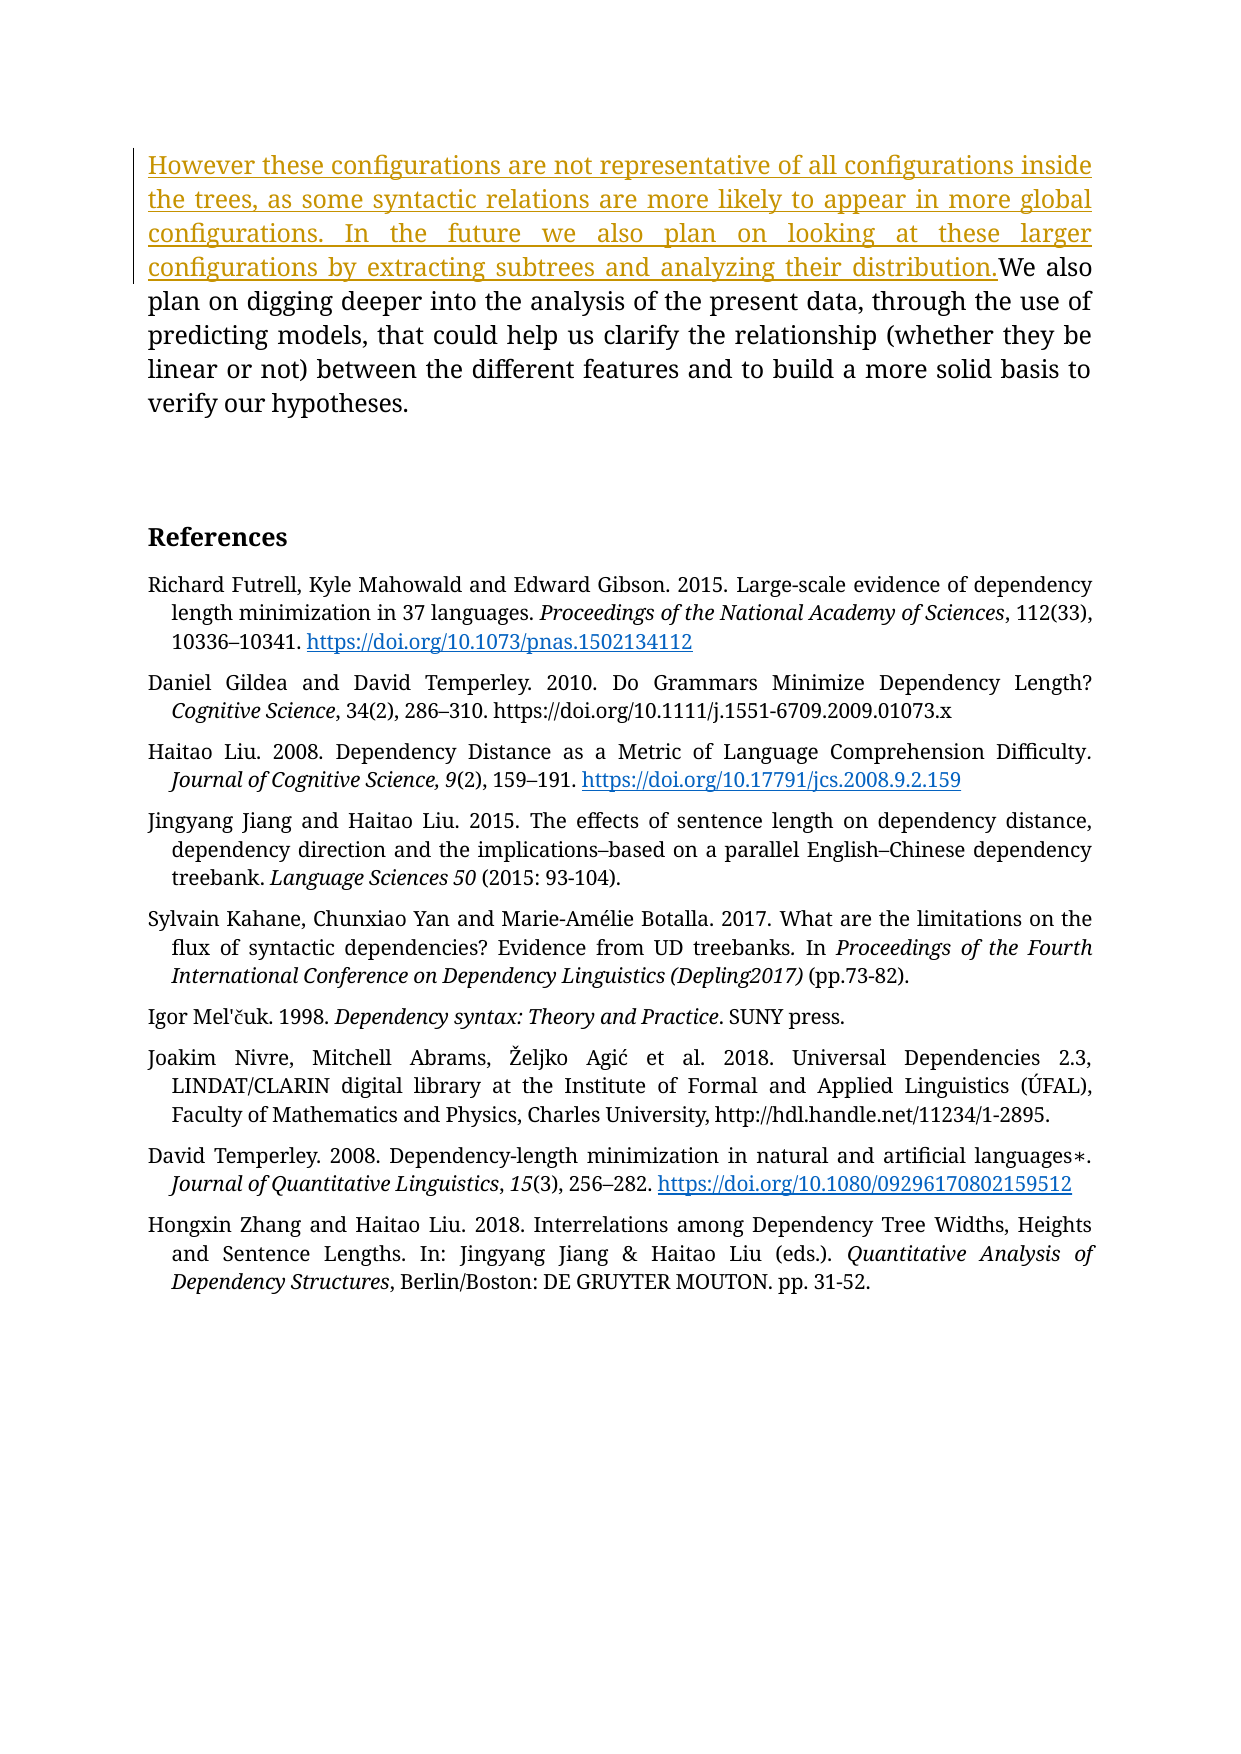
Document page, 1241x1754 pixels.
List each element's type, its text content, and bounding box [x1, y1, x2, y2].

text Daniel Gildea and David Temperley. 2010. Do Grammars Minimize Dependency Length? Cognitive Science, 34(2), 286–310. https://doi.org/10.1111/j.1551-6709.2009.01073.x [148, 668, 1092, 725]
subtitle References [148, 520, 1092, 554]
text Haitao Liu. 2008. Dependency Distance as a Metric of Language Comprehension Difficulty. Journal of Cognitive Science, 9(2), 159–191. https://doi.org/10.17791/jcs.2008.9.2.159 [148, 737, 1092, 794]
text Hongxin Zhang and Haitao Liu. 2018. Interrelations among Dependency Tree Widths, Heights and Sentence Lengths. In: Jingyang Jiang & Haitao Liu (eds.). Quantitative Analysis of Dependency Structures, Berlin/Boston: DE GRUYTER MOUTON. pp. 31-52. [148, 1210, 1092, 1296]
text Igor Mel'čuk. 1998. Dependency syntax: Theory and Practice. SUNY press. [148, 1002, 1092, 1031]
text configurations. In the future we also plan on looking at these larger [148, 212, 1092, 245]
text Sylvain Kahane, Chunxiao Yan and Marie-Amélie Botalla. 2017. What are the limitations on the flux of syntactic dependencies? Evidence from UD treebanks. In Proceedings of the Fourth International Conference on Dependency Linguistics (Depling2017) (pp.73-82). [148, 904, 1092, 990]
text Joakim Nivre, Mitchell Abrams, Željko Agić et al. 2018. Universal Dependencies 2.3, LINDAT/CLARIN digital library at the Institute of Formal and Applied Linguistics (ÚFAL), Faculty of Mathematics and Physics, Charles University, http://hdl.handle.net/11234/1-2895. [148, 1043, 1092, 1128]
text Richard Futrell, Kyle Mahowald and Edward Gibson. 2015. Large-scale evidence of dependency length minimization in 37 languages. Proceedings of the National Academy of Sciences, 112(33), 10336–10341. https://doi.org/10.1073/pnas.1502134112 [148, 570, 1092, 655]
text Jingyang Jiang and Haitao Liu. 2015. The effects of sentence length on dependency distance, dependency direction and the implications–based on a parallel English–Chinese dependency treebank. Language Sciences 50 (2015: 93-104). [148, 807, 1092, 892]
text However these configurations are not representative of all configurations inside [148, 148, 1092, 177]
text David Temperley. 2008. Dependency-length minimization in natural and artificial languages∗. Journal of Quantitative Linguistics, 15(3), 256–282. https://doi.org/10.1080/09296170802159512 [148, 1141, 1092, 1198]
text the trees, as some syntactic relations are more likely to appear in more global [148, 178, 1092, 211]
text configurations by extracting subtrees and analyzing their distribution.We also plan on digging deeper into the analysis of the present data, through the use of predicting models, that could help us clarify the relationship (whether they be linear or not) between the different features and to build a more solid basis to verify our hypotheses. [148, 247, 1092, 420]
